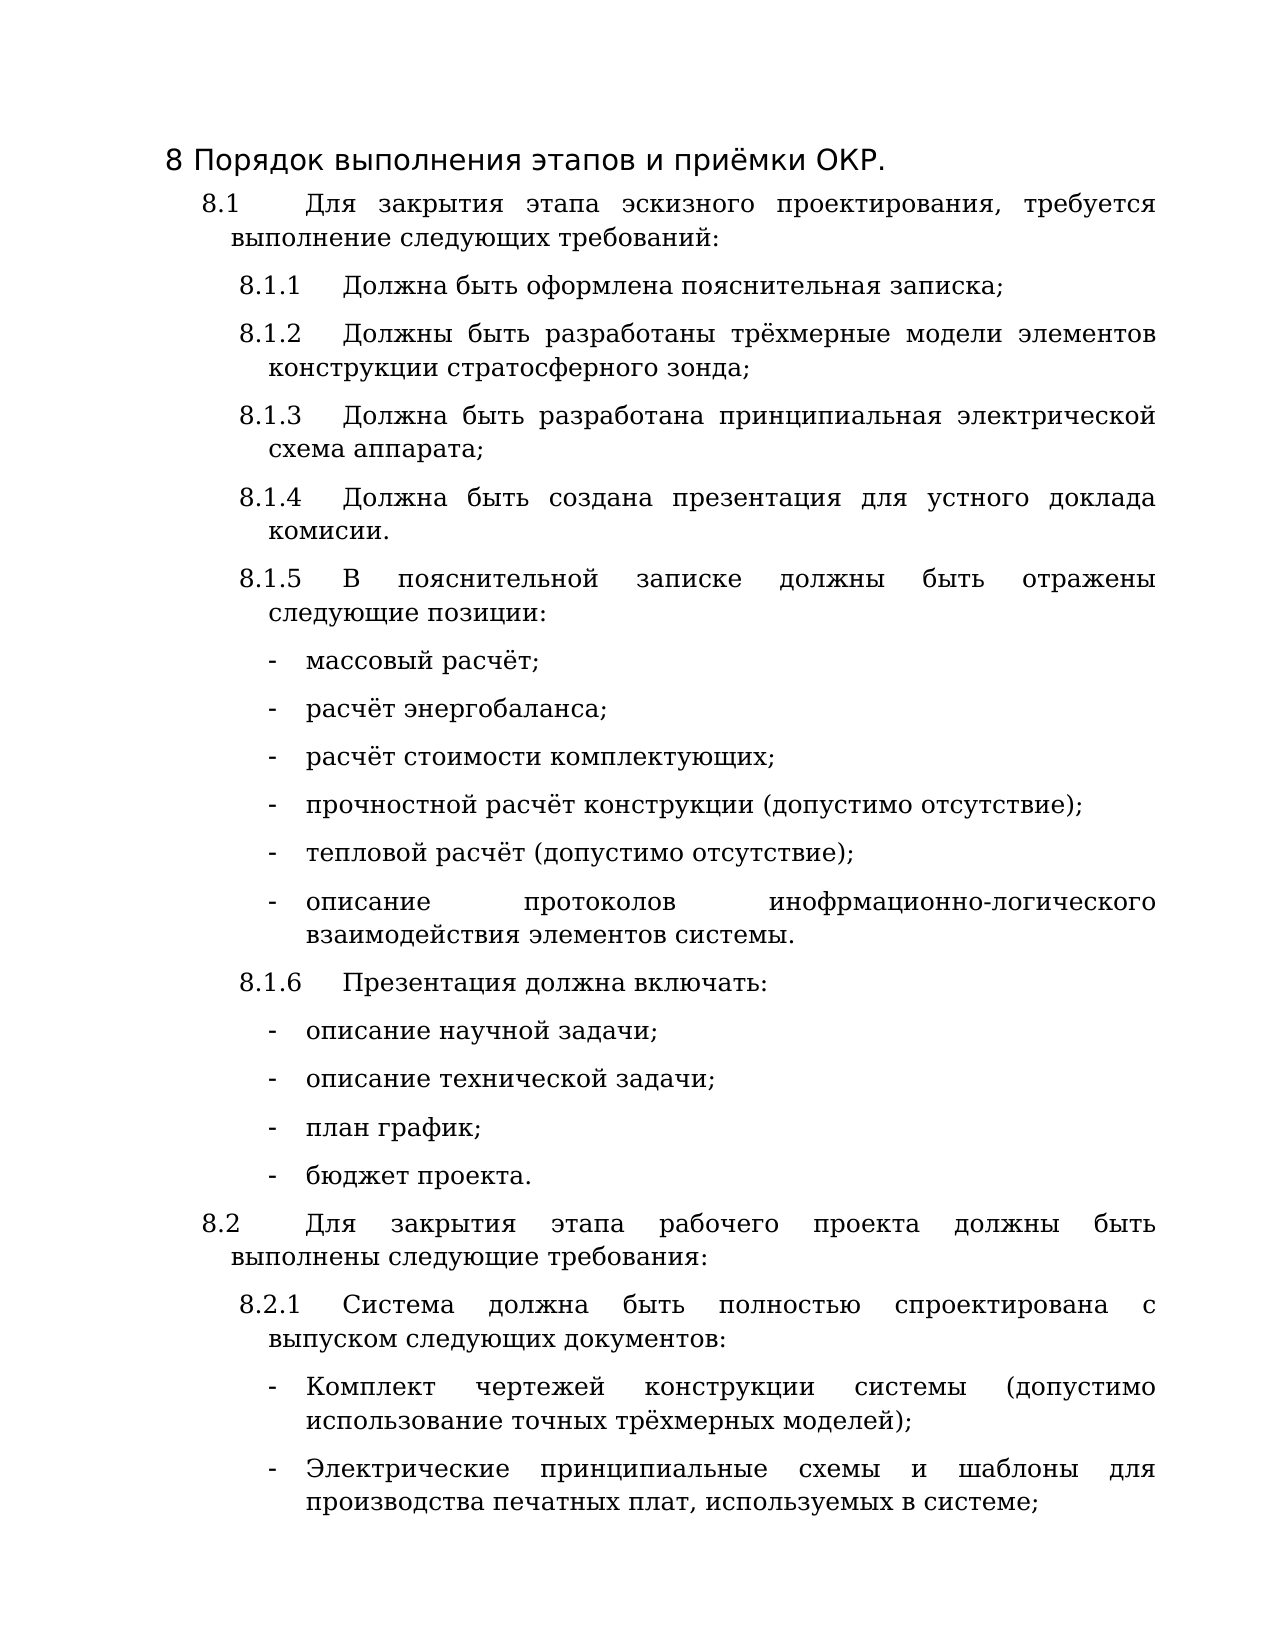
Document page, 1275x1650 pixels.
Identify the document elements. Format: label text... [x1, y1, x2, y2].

list описание технической задачи; [268, 1064, 1157, 1094]
list бюджет проекта. [268, 1161, 1157, 1190]
list Комплект чертежей конструкции системы (допустимо использование точных трёхмерных моделей); [268, 1372, 1157, 1435]
list Презентация должна включать: [231, 968, 1157, 997]
list описание протоколов инофрмационно-логического взаимодействия элементов системы. [268, 887, 1157, 949]
list Электрические принципиальные схемы и шаблоны для производства печатных плат, используемых в системе; [268, 1454, 1157, 1517]
list Должна быть оформлена пояснительная записка; [231, 271, 1157, 300]
list тепловой расчёт (допустимо отсутствие); [268, 838, 1157, 868]
list прочностной расчёт конструкции (допустимо отсутствие); [268, 790, 1157, 819]
list В пояснительной записке должны быть отражены следующие позиции: [231, 564, 1157, 627]
list расчёт энергобаланса; [268, 694, 1157, 723]
list Должна быть создана презентация для устного доклада комисии. [231, 483, 1157, 545]
list массовый расчёт; [268, 646, 1157, 675]
list расчёт стоимости комплектующих; [268, 742, 1157, 771]
list Должны быть разработаны трёхмерные модели элементов конструкции стратосферного зонда; [231, 319, 1157, 382]
list Для закрытия этапа рабочего проекта должны быть выполнены следующие требования: [193, 1209, 1157, 1272]
list план график; [268, 1113, 1157, 1142]
list Система должна быть полностью спроектирована с выпуском следующих документов: [231, 1291, 1157, 1353]
subtitle Порядок выполнения этапов и приёмки ОКР. [156, 143, 1157, 177]
list описание научной задачи; [268, 1016, 1157, 1046]
list Для закрытия этапа эскизного проектирования, требуется выполнение следующих требований: [193, 189, 1157, 252]
list Должна быть разработана принципиальная электрической схема аппарата; [231, 401, 1157, 464]
